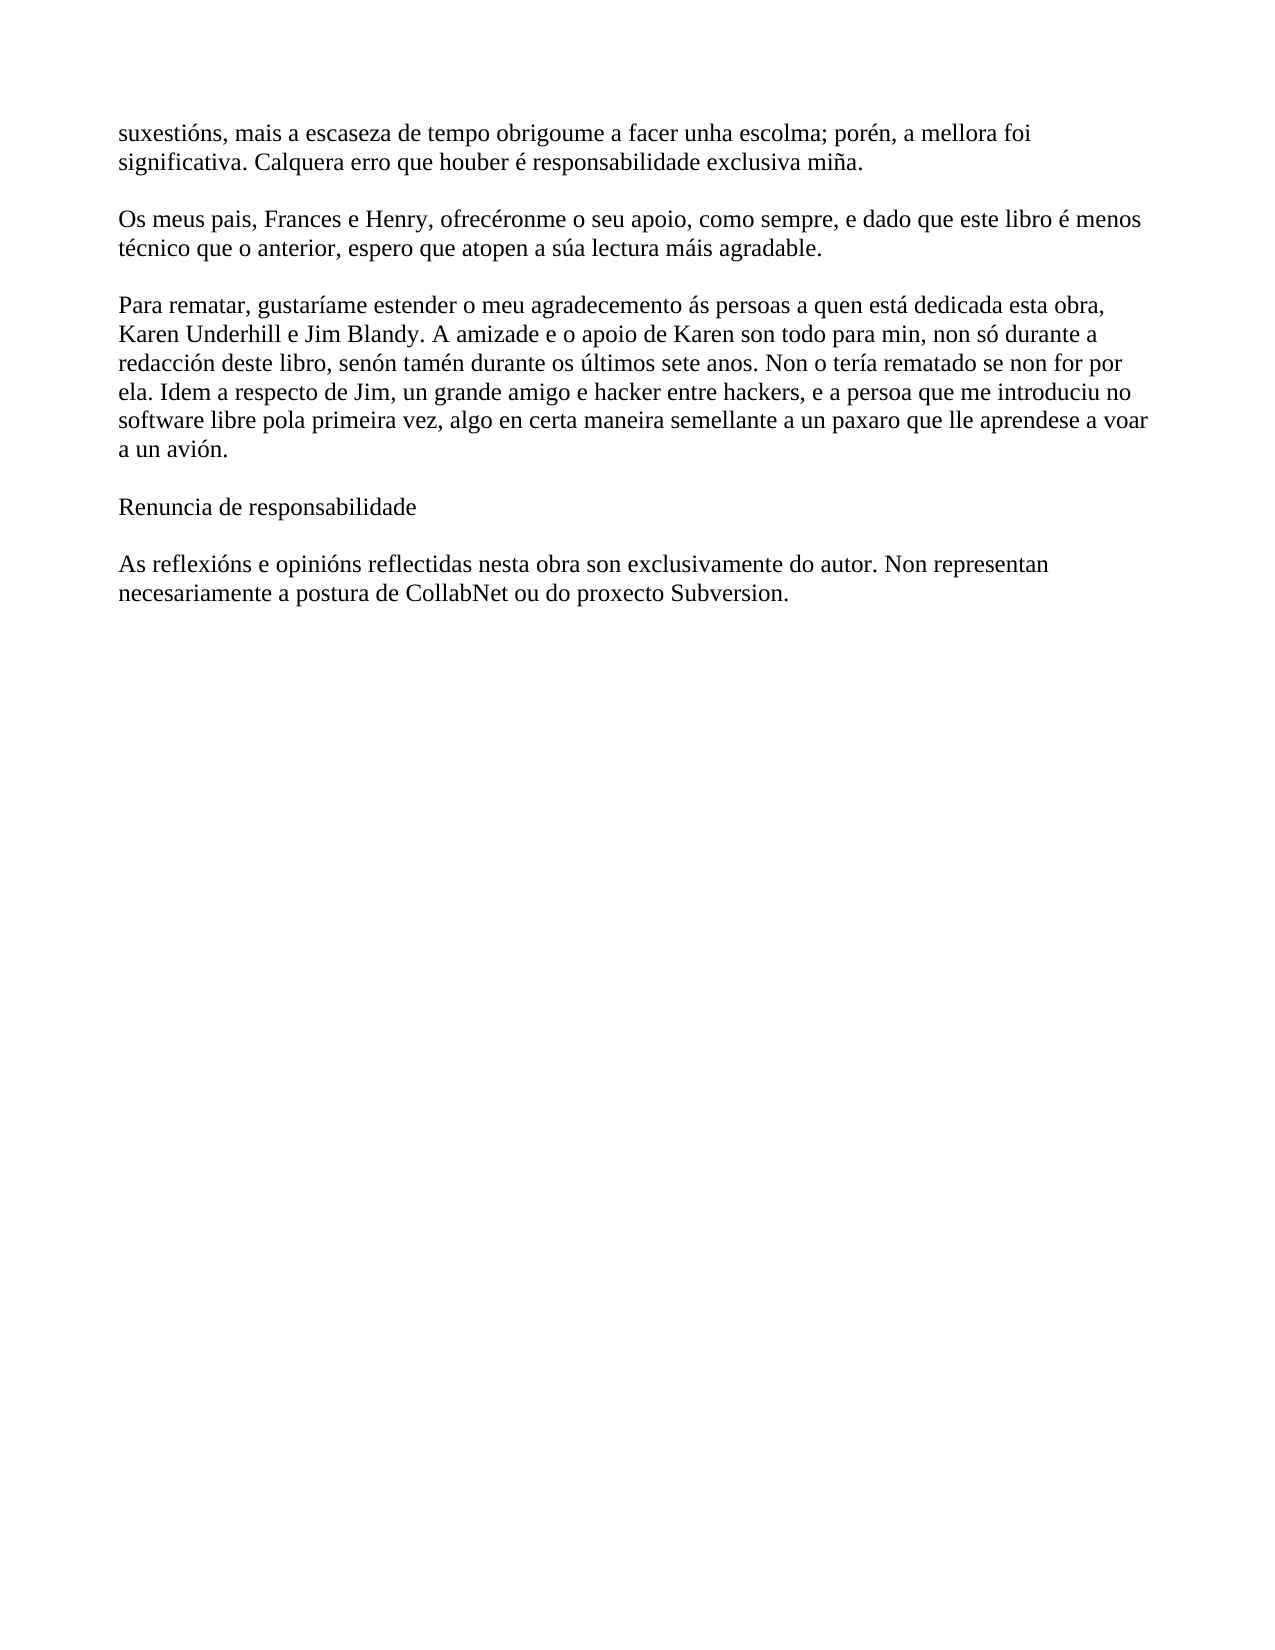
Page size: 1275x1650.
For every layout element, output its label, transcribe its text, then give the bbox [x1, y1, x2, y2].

text Para rematar, gustaríame estender o meu agradecemento ás persoas a quen está dedicada esta obra, Karen Underhill e Jim Blandy. A amizade e o apoio de Karen son todo para min, non só durante a redacción deste libro, senón tamén durante os últimos sete anos. Non o tería rematado se non for por ela. Idem a respecto de Jim, un grande amigo e hacker entre hackers, e a persoa que me introduciu no software libre pola primeira vez, algo en certa maneira semellante a un paxaro que lle aprendese a voar a un avión. [118, 291, 1157, 463]
text As reflexións e opinións reflectidas nesta obra son exclusivamente do autor. Non representan necesariamente a postura de CollabNet ou do proxecto Subversion. [118, 549, 1157, 607]
text Os meus pais, Frances e Henry, ofrecéronme o seu apoio, como sempre, e dado que este libro é menos técnico que o anterior, espero que atopen a súa lectura máis agradable. [118, 204, 1157, 262]
text suxestións, mais a escaseza de tempo obrigoume a facer unha escolma; porén, a mellora foi significativa. Calquera erro que houber é responsabilidade exclusiva miña. [118, 118, 1157, 176]
text Renuncia de responsabilidade [118, 492, 1157, 521]
